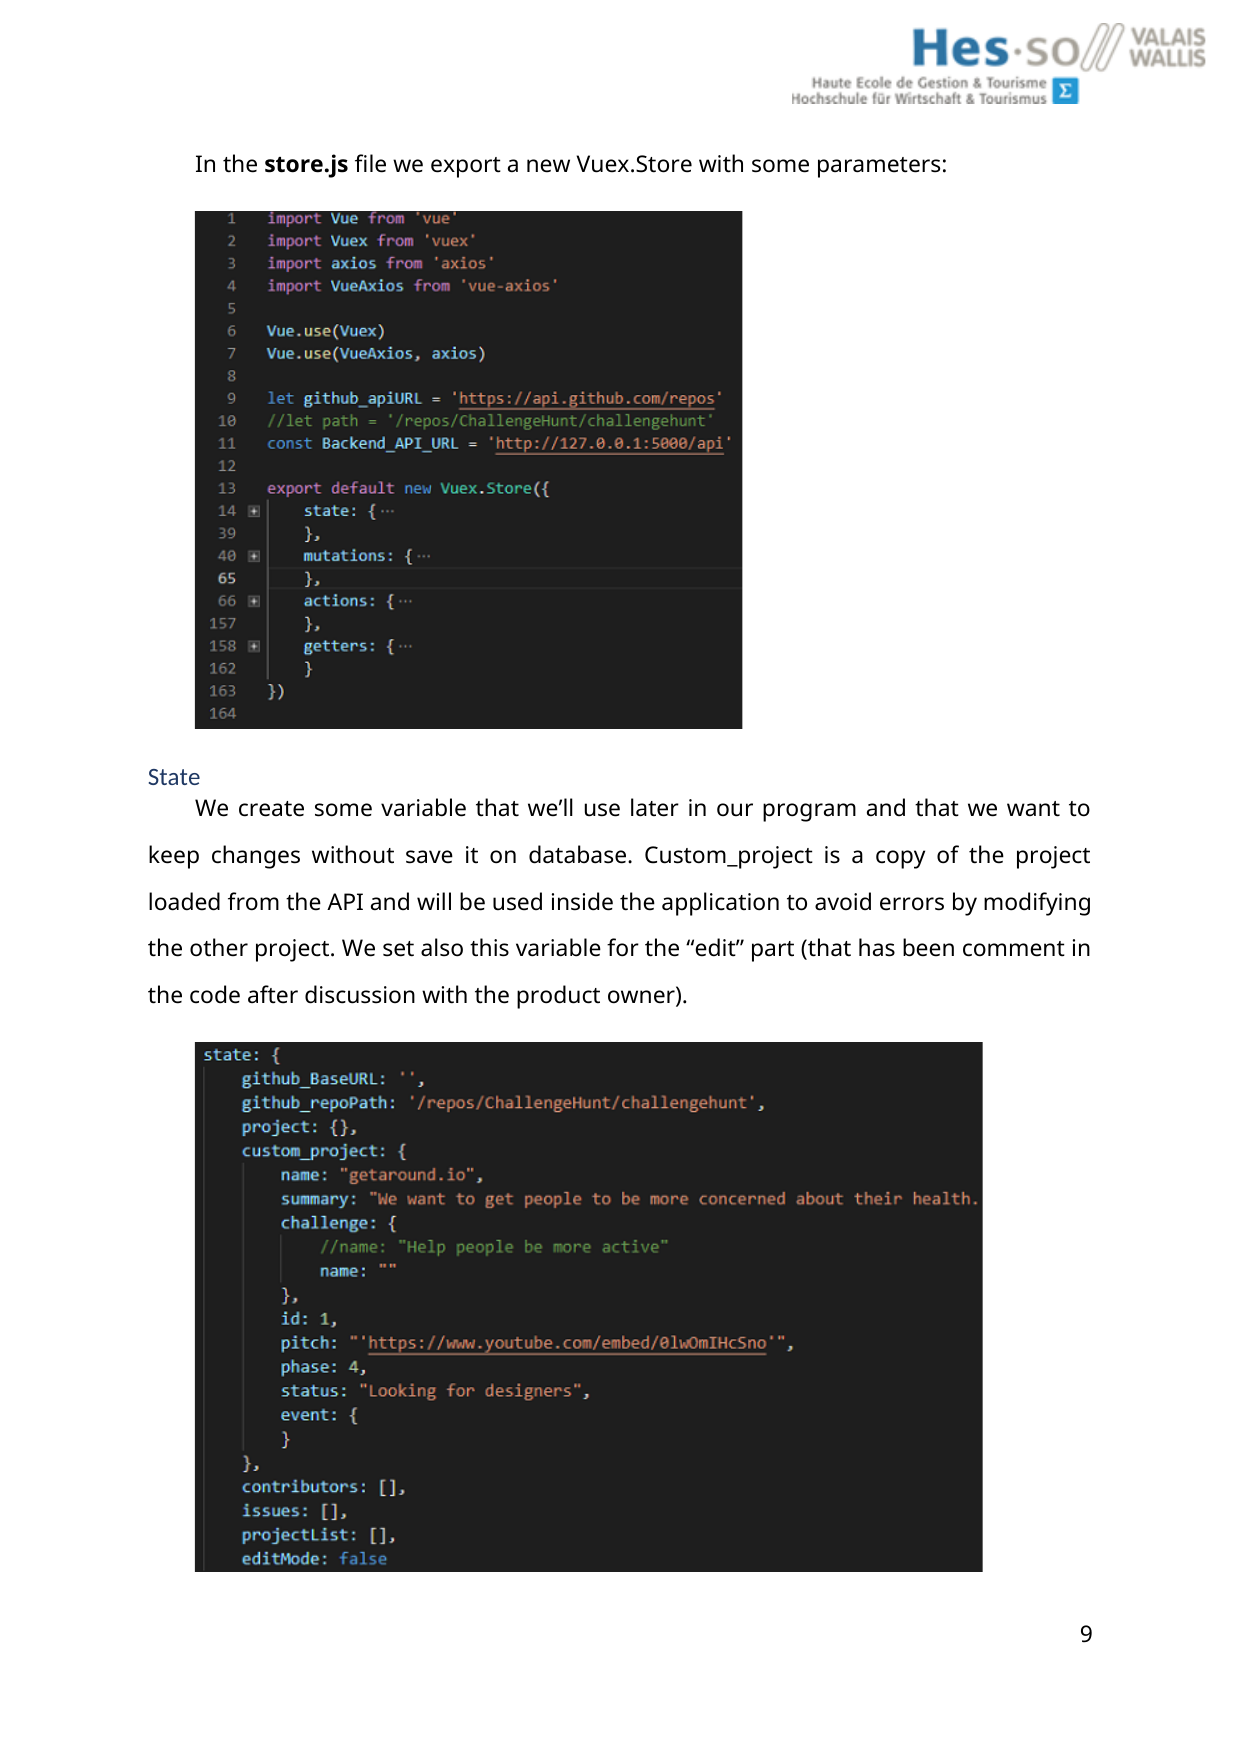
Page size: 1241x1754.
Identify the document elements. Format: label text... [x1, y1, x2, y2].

picture [792, 23, 1206, 104]
picture [194, 1042, 983, 1572]
picture [194, 211, 743, 729]
text In the store.js file we export a new Vuex.Store with some parameters: [148, 148, 1093, 179]
text We create some variable that we’ll use later in our program and that we want to keep changes without save it on database. Custom_project is a copy of the project loaded from the API and will be used inside the application to avoid errors by modifying the other project. We set also this variable for the “edit” part (that has been comment in the code after discussion with the product owner). [148, 792, 1093, 1011]
subtitle State [148, 761, 1093, 792]
